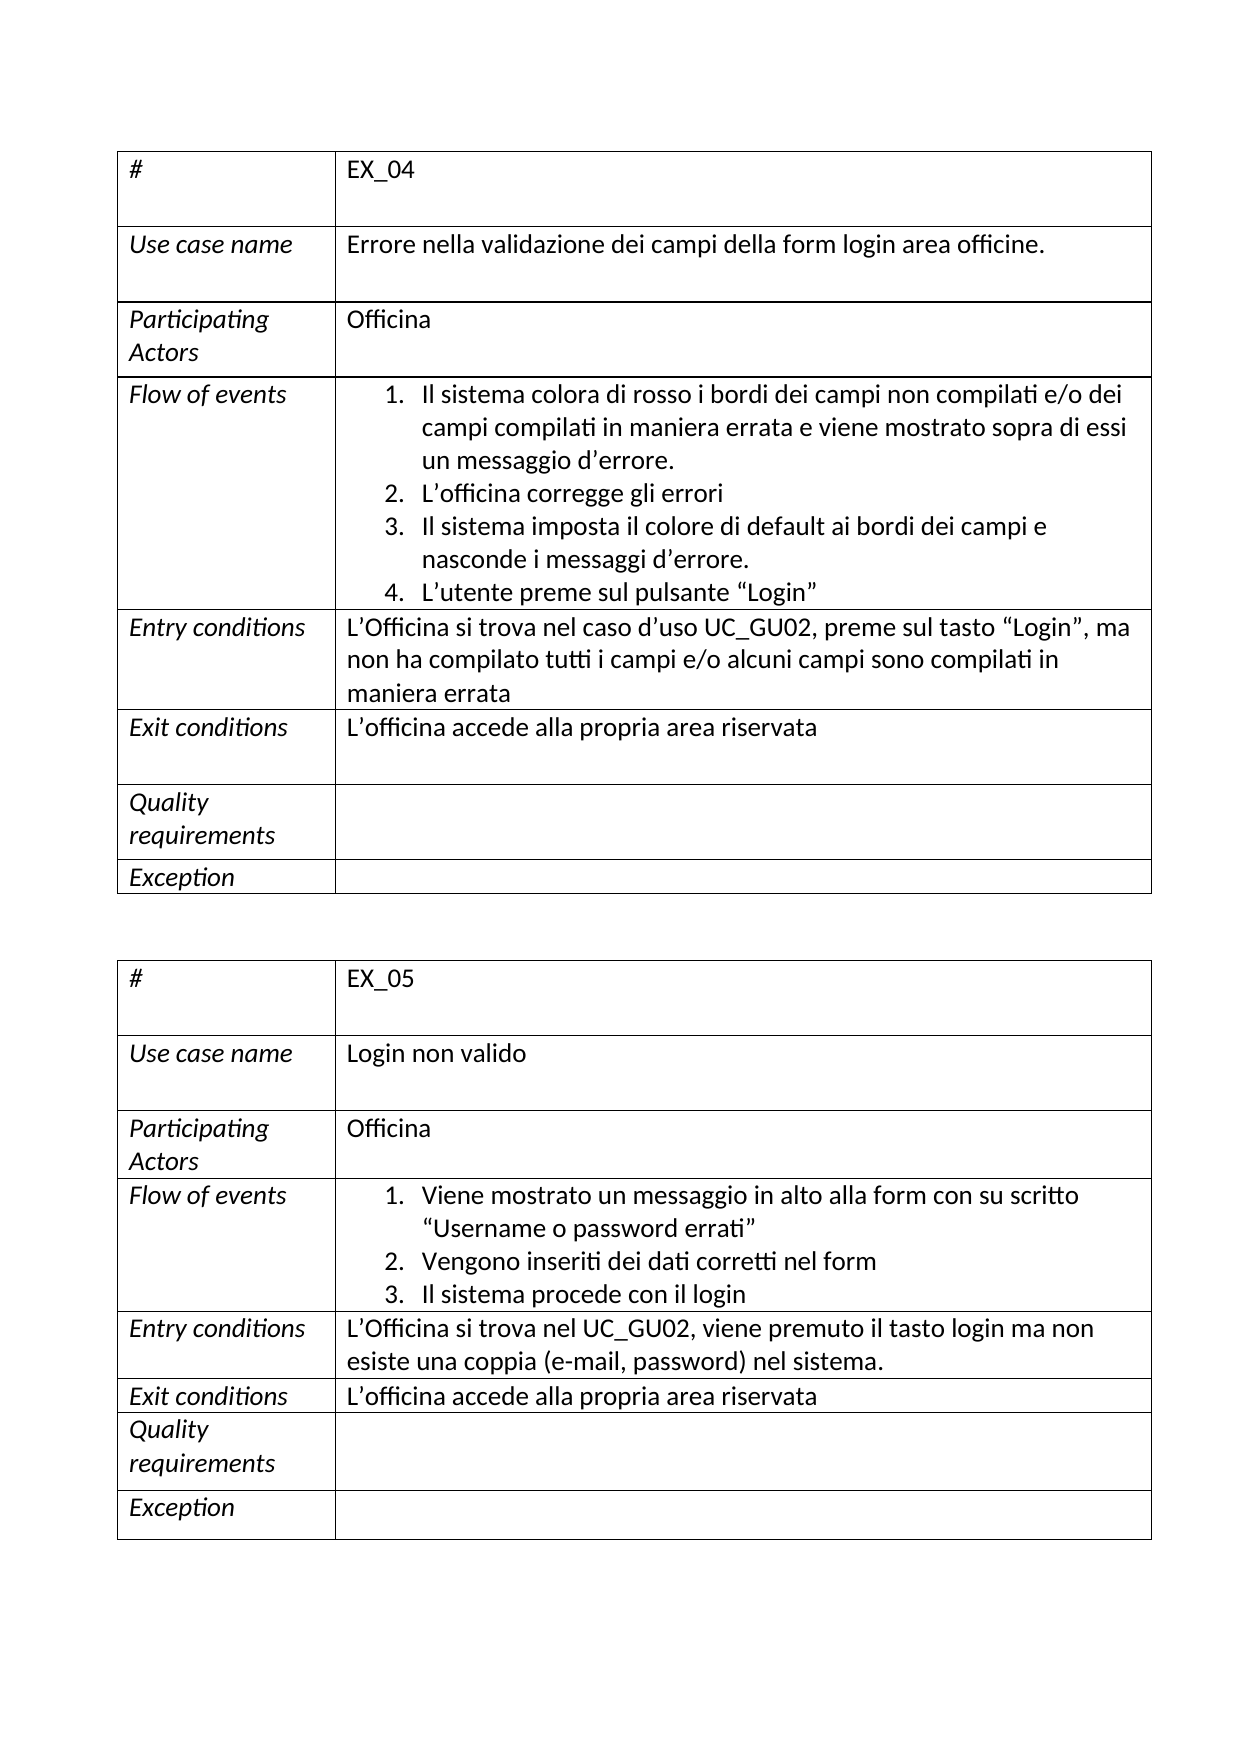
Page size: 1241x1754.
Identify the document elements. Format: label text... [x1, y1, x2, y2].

table_cell Entry conditions [118, 1312, 335, 1378]
table_cell L’Officina si trova nel caso d’uso UC_GU02, preme sul tasto “Login”, ma non ha compilato tutti i campi e/o alcuni campi sono compilati in maniera errata [336, 610, 1151, 709]
table_cell Officina [336, 1111, 1151, 1177]
table_cell Flow of events [118, 378, 335, 609]
table_cell Exception [118, 860, 335, 893]
table_cell Viene mostrato un messaggio in alto alla form con su scritto “Username o password errati” Vengono inseriti dei dati corretti nel form Il sistema procede con il login [336, 1179, 1151, 1311]
table_cell [336, 785, 1151, 859]
table_header EX_04 [336, 152, 1151, 226]
table_cell Exit conditions [118, 1379, 335, 1412]
table_cell Participating Actors [118, 303, 335, 376]
table_cell Officina [336, 303, 1151, 376]
table_cell L’Officina si trova nel UC_GU02, viene premuto il tasto login ma non esiste una coppia (e-mail, password) nel sistema. [336, 1312, 1151, 1378]
table_cell Use case name [118, 227, 335, 301]
table_header # [118, 152, 335, 226]
table_cell [336, 1413, 1151, 1489]
table_cell Login non valido [336, 1036, 1151, 1110]
table_cell Quality requirementsuq [118, 1413, 335, 1489]
table_cell L’officina accede alla propria area riservata [336, 710, 1151, 784]
table_cell Entry conditions [118, 610, 335, 709]
table_header # [118, 961, 335, 1035]
table_cell [336, 860, 1151, 893]
table_cell Participating Actors [118, 1111, 335, 1177]
table_cell Errore nella validazione dei campi della form login area officine. [336, 227, 1151, 301]
table_cell Exception [118, 1491, 335, 1538]
table_cell Quality requirements [118, 785, 335, 859]
table_cell L’officina accede alla propria area riservata [336, 1379, 1151, 1412]
table_header EX_05 [336, 961, 1151, 1035]
table_cell Use case name [118, 1036, 335, 1110]
table_cell Exit conditions [118, 710, 335, 784]
table_cell Il sistema colora di rosso i bordi dei campi non compilati e/o dei campi compilati in maniera errata e viene mostrato sopra di essi un messaggio d’errore. L’officina corregge gli errori Il sistema imposta il colore di default ai bordi dei campi e nasconde i messaggi d’errore. L’utente preme sul pulsante “Login” [336, 378, 1151, 609]
table_cell Flow of events [118, 1179, 335, 1311]
table_cell [336, 1491, 1151, 1538]
